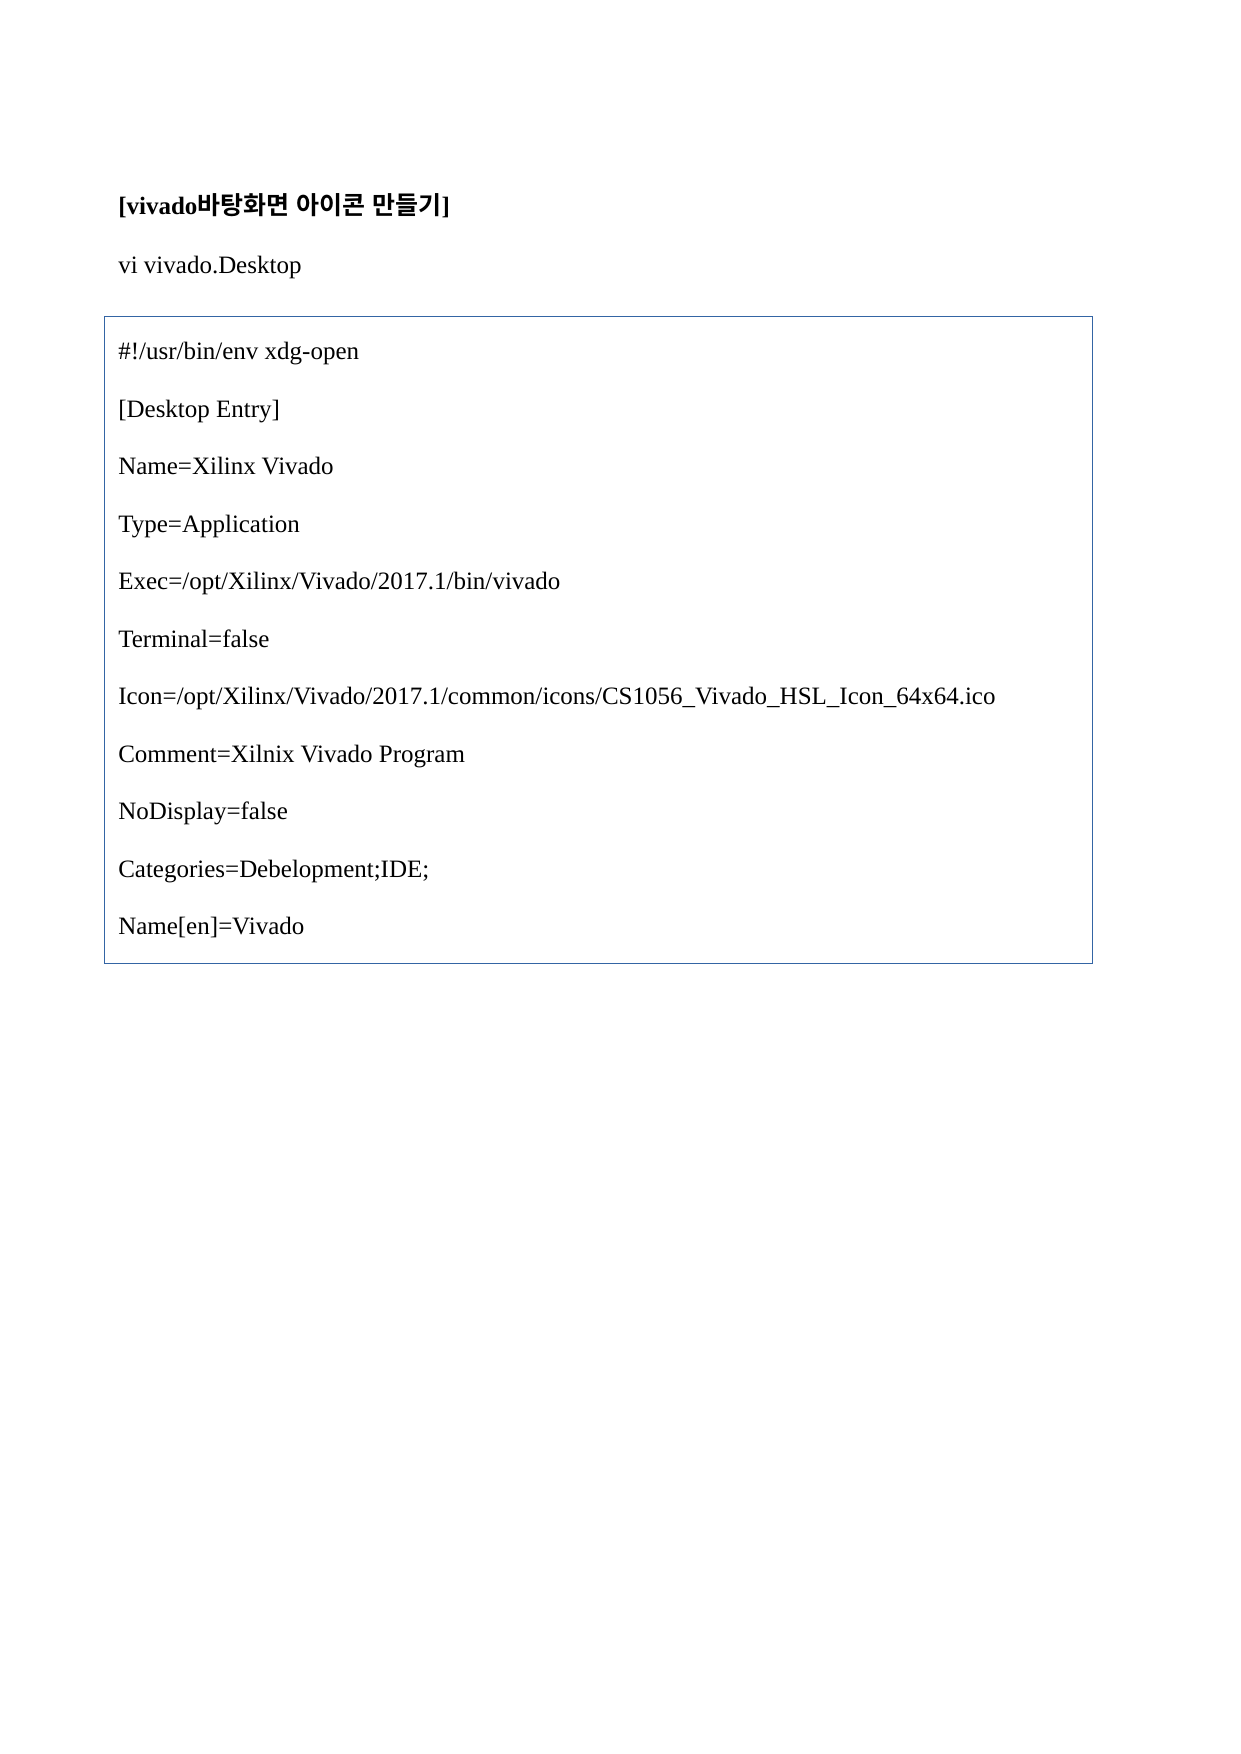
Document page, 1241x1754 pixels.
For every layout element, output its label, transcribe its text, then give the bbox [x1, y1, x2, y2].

text NoDisplay=false [118, 796, 1092, 825]
text Type=Application [118, 509, 1092, 538]
text [1093, 854, 1122, 883]
text [1093, 509, 1122, 538]
text [1093, 566, 1122, 595]
text [1093, 739, 1122, 768]
text [1093, 796, 1122, 825]
text Categories=Debelopment;IDE; [118, 854, 1092, 883]
text [1093, 624, 1122, 653]
text [1093, 336, 1122, 365]
text Exec=/opt/Xilinx/Vivado/2017.1/bin/vivado [118, 566, 1092, 595]
text [1093, 451, 1122, 480]
text vi vivado.Desktop [118, 250, 1122, 279]
text Name=Xilinx Vivado [118, 451, 1092, 480]
text [vivado바탕화면 아이콘 만들기] [118, 185, 1122, 221]
text #!/usr/bin/env xdg-open [118, 336, 1092, 365]
text [Desktop Entry] [118, 394, 1092, 423]
text [1093, 394, 1122, 423]
text [1093, 911, 1122, 940]
text Terminal=false [118, 624, 1092, 653]
text Comment=Xilnix Vivado Program [118, 739, 1092, 768]
text Name[en]=Vivado [118, 911, 1092, 940]
text Icon=/opt/Xilinx/Vivado/2017.1/common/icons/CS1056_Vivado_HSL_Icon_64x64.ico [118, 681, 1092, 710]
